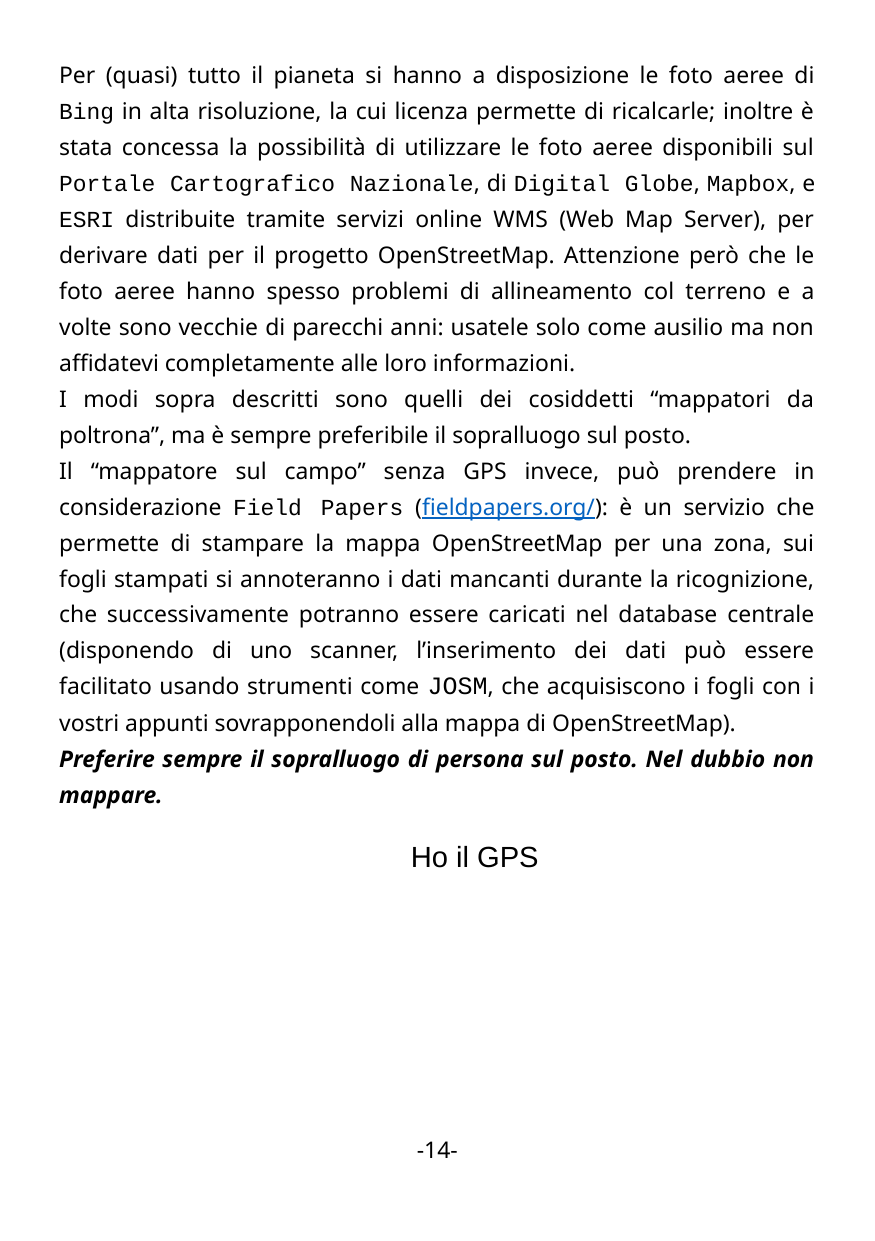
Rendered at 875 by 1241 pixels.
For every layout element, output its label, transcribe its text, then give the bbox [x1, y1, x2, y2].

text Per (quasi) tutto il pianeta si hanno a disposizione le foto aeree di Bing in alta risoluzione, la cui licenza permette di ricalcarle; inoltre è stata concessa la possibilità di utilizzare le foto aeree disponibili sul Portale Cartografico Nazionale, di Digital Globe, Mapbox, e ESRI distribuite tramite servizi online WMS (Web Map Server), per derivare dati per il progetto OpenStreetMap. Attenzione però che le foto aeree hanno spesso problemi di allineamento col terreno e a volte sono vecchie di parecchi anni: usatele solo come ausilio ma non affidatevi completamente alle loro informazioni. [59, 59, 815, 378]
text Il “mappatore sul campo” senza GPS invece, può prendere in considerazione Field Papers (fieldpapers.org/): è un servizio che permette di stampare la mappa OpenStreetMap per una zona, sui fogli stampati si annoteranno i dati mancanti durante la ricognizione, che successivamente potranno essere caricati nel database centrale (disponendo di uno scanner, l’inserimento dei dati può essere facilitato usando strumenti come JOSM, che acquisiscono i fogli con i vostri appunti sovrapponendoli alla mappa di OpenStreetMap). [59, 454, 815, 738]
text Preferire sempre il sopralluogo di persona sul posto. Nel dubbio non mappare. [59, 743, 815, 810]
text I modi sopra descritti sono quelli dei cosiddetti “mappatori da poltrona”, ma è sempre preferibile il sopralluogo sul posto. [59, 383, 815, 450]
subtitle Ho il GPS [59, 840, 815, 873]
